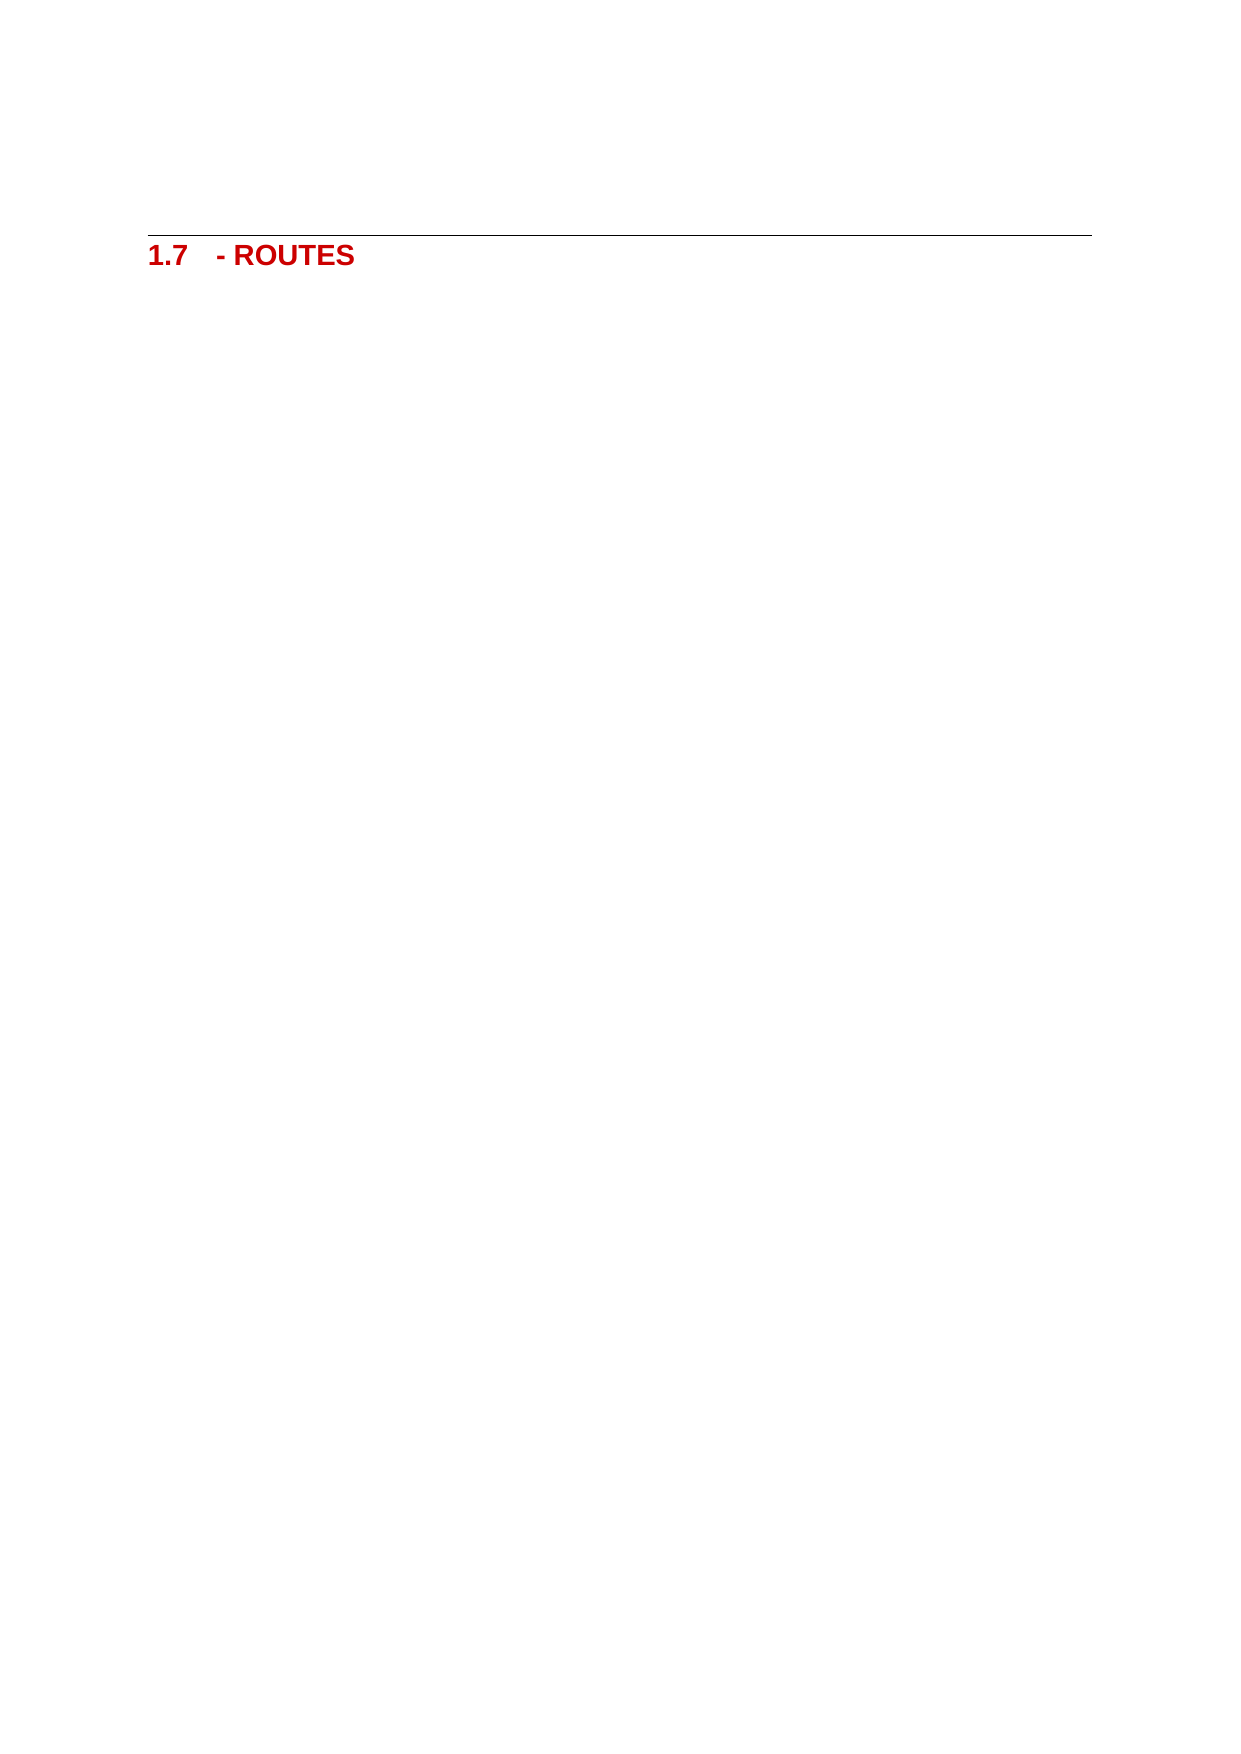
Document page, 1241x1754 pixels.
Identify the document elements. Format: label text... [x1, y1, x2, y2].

subtitle - ROUTES [148, 236, 1092, 271]
